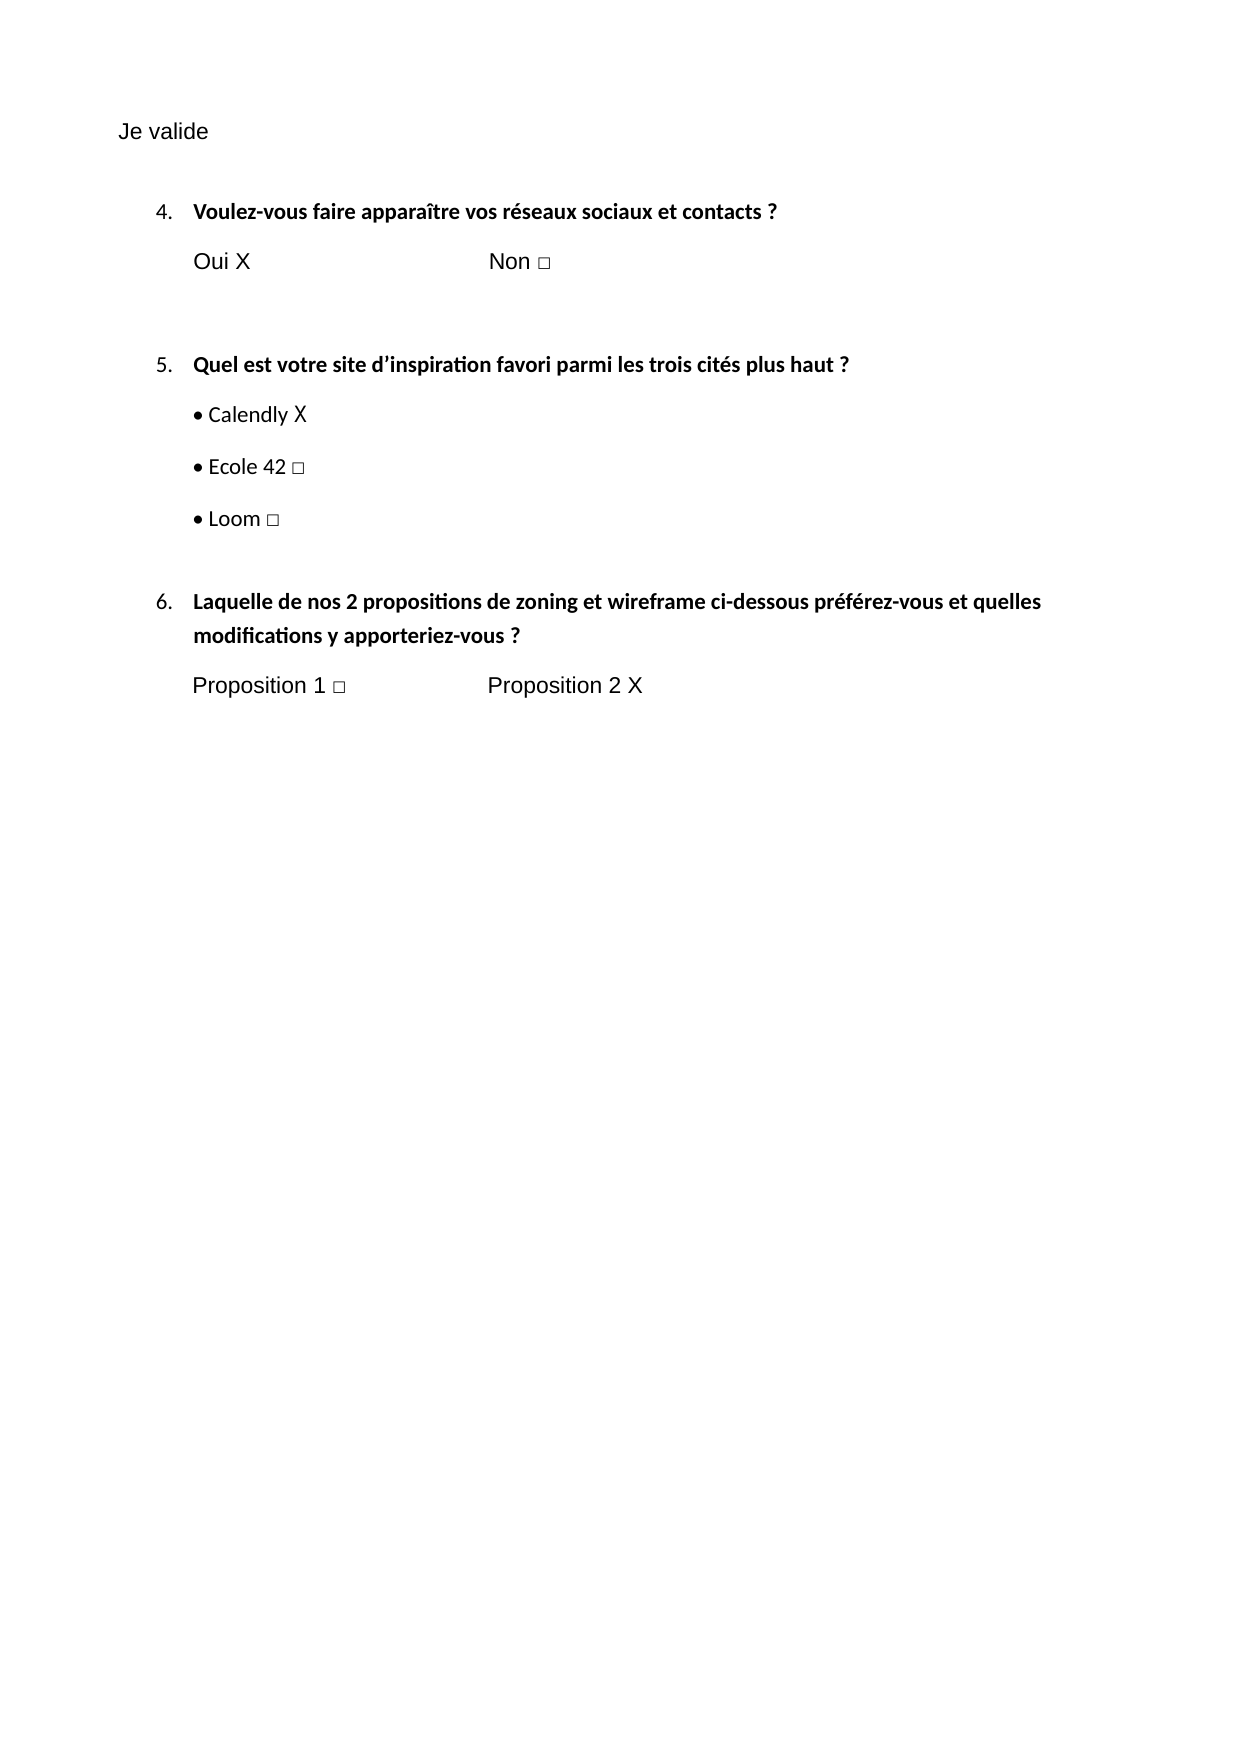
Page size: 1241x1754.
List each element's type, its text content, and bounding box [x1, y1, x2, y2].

text Proposition 1 ☐ Proposition 2 X [118, 669, 1122, 700]
text • Calendly X [192, 398, 1122, 429]
text • Ecole 42 ☐ [192, 450, 1122, 482]
text Je valide [118, 118, 1122, 144]
list Quel est votre site d’inspiration favori parmi les trois cités plus haut ? [156, 350, 1122, 378]
text Oui X Non ☐ [193, 245, 1122, 277]
list Laquelle de nos 2 propositions de zoning et wireframe ci-dessous préférez-vous et quelles modifications y apporteriez-vous ? [156, 587, 1122, 649]
list Voulez-vous faire apparaître vos réseaux sociaux et contacts ? [156, 197, 1122, 225]
text • Loom ☐ [192, 502, 1122, 567]
